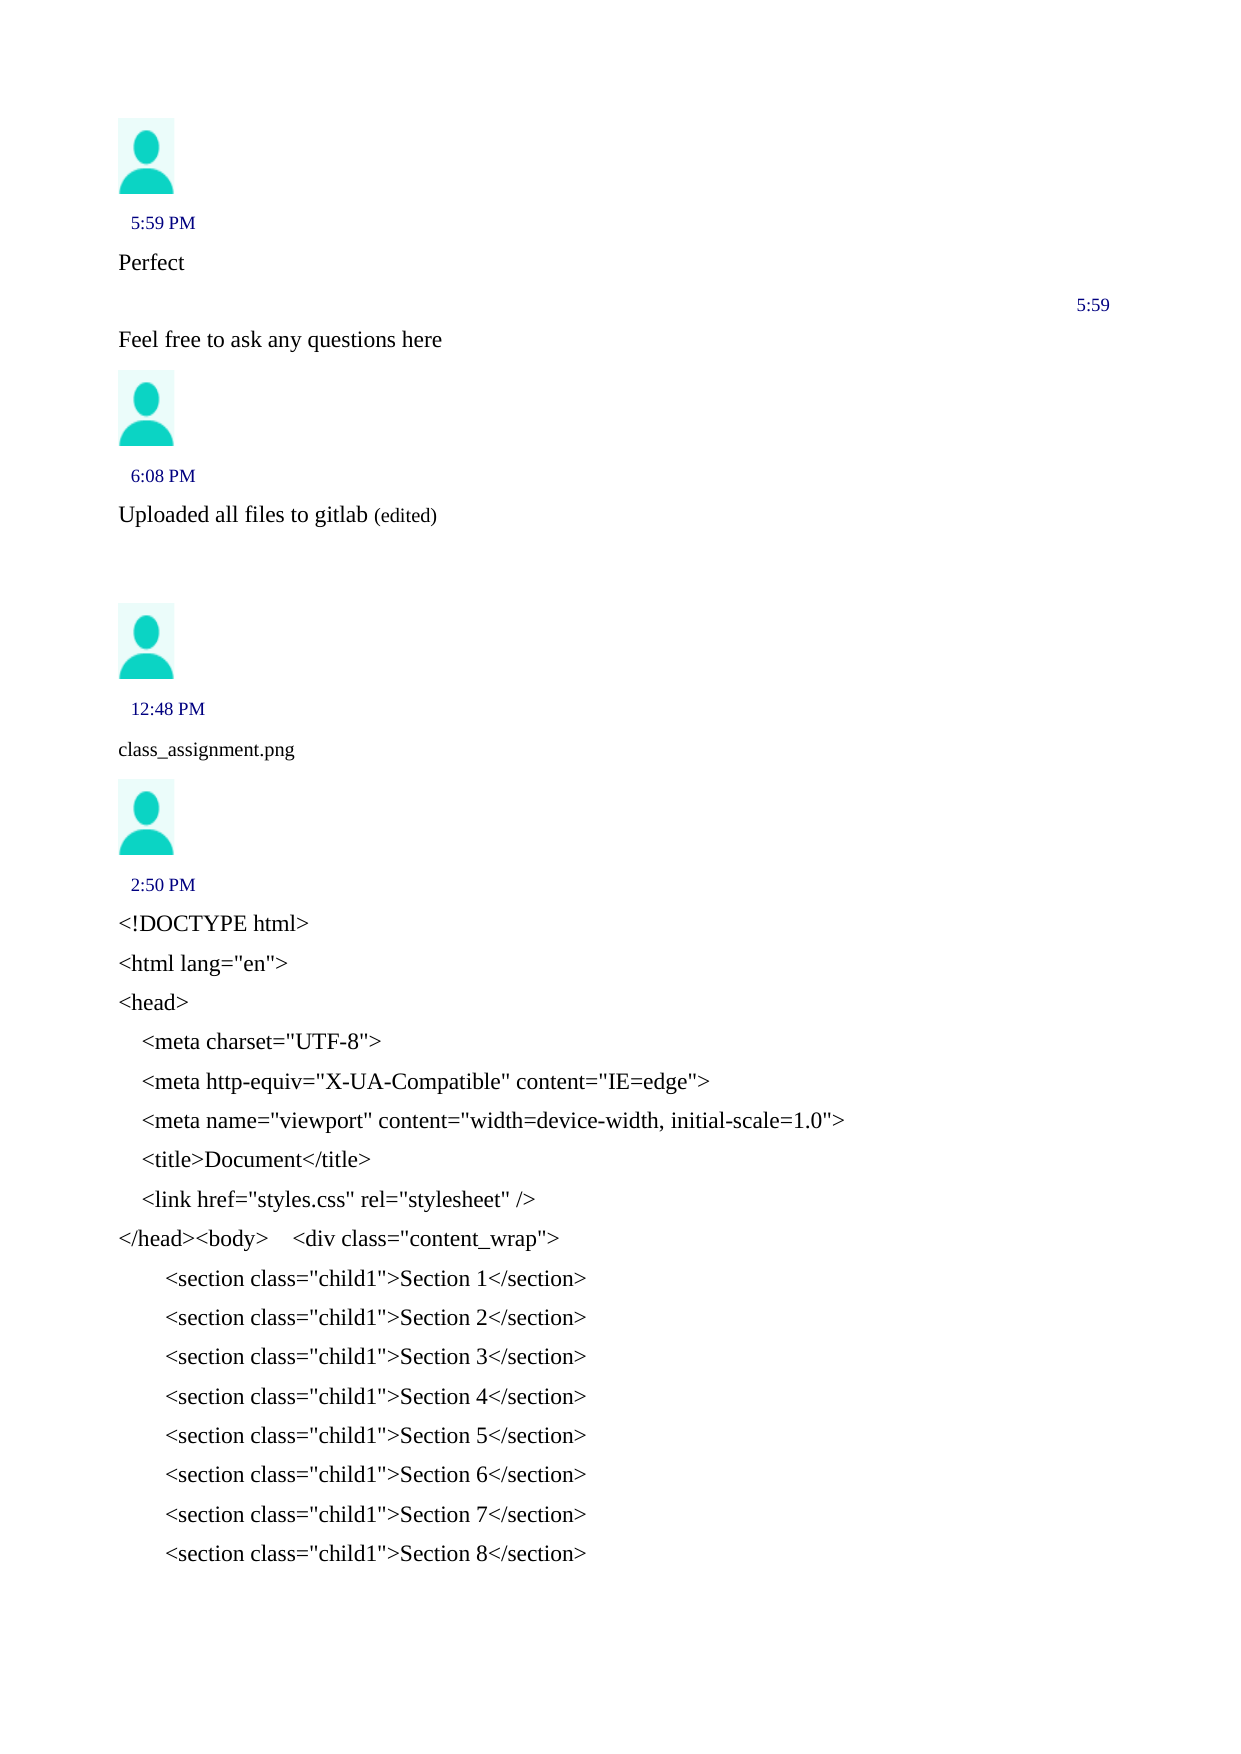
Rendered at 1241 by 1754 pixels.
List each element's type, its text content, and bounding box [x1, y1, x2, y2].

picture [118, 118, 175, 194]
text 12:48 PM [118, 692, 1122, 721]
picture [118, 370, 175, 446]
text 5:59 [118, 294, 1109, 315]
text 5:59 PM [118, 206, 1122, 235]
text Perfect [118, 248, 1122, 275]
text class_assignment.png [118, 734, 1122, 761]
picture [118, 603, 175, 679]
text 6:08 PM [118, 459, 1122, 488]
text Feel free to ask any questions here [118, 325, 1122, 352]
text Uploaded all files to gitlab (edited) [118, 501, 1122, 528]
text <!DOCTYPE html> <html lang="en"> <head> <meta charset="UTF-8"> <meta http-equiv="X-UA-Compatible" content="IE=edge"> <meta name="viewport" content="width=device-width, initial-scale=1.0"> <title>Document</title> <link href="styles.css" rel="stylesheet" /> </head><body> <div class="content_wrap"> <section class="child1">Section 1</section> <section class="child1">Section 2</section> <section class="child1">Section 3</section> <section class="child1">Section 4</section> <section class="child1">Section 5</section> <section class="child1">Section 6</section> <section class="child1">Section 7</section> <section class="child1">Section 8</section> [118, 909, 1122, 1567]
text 2:50 PM [118, 868, 1122, 896]
picture [118, 779, 175, 855]
